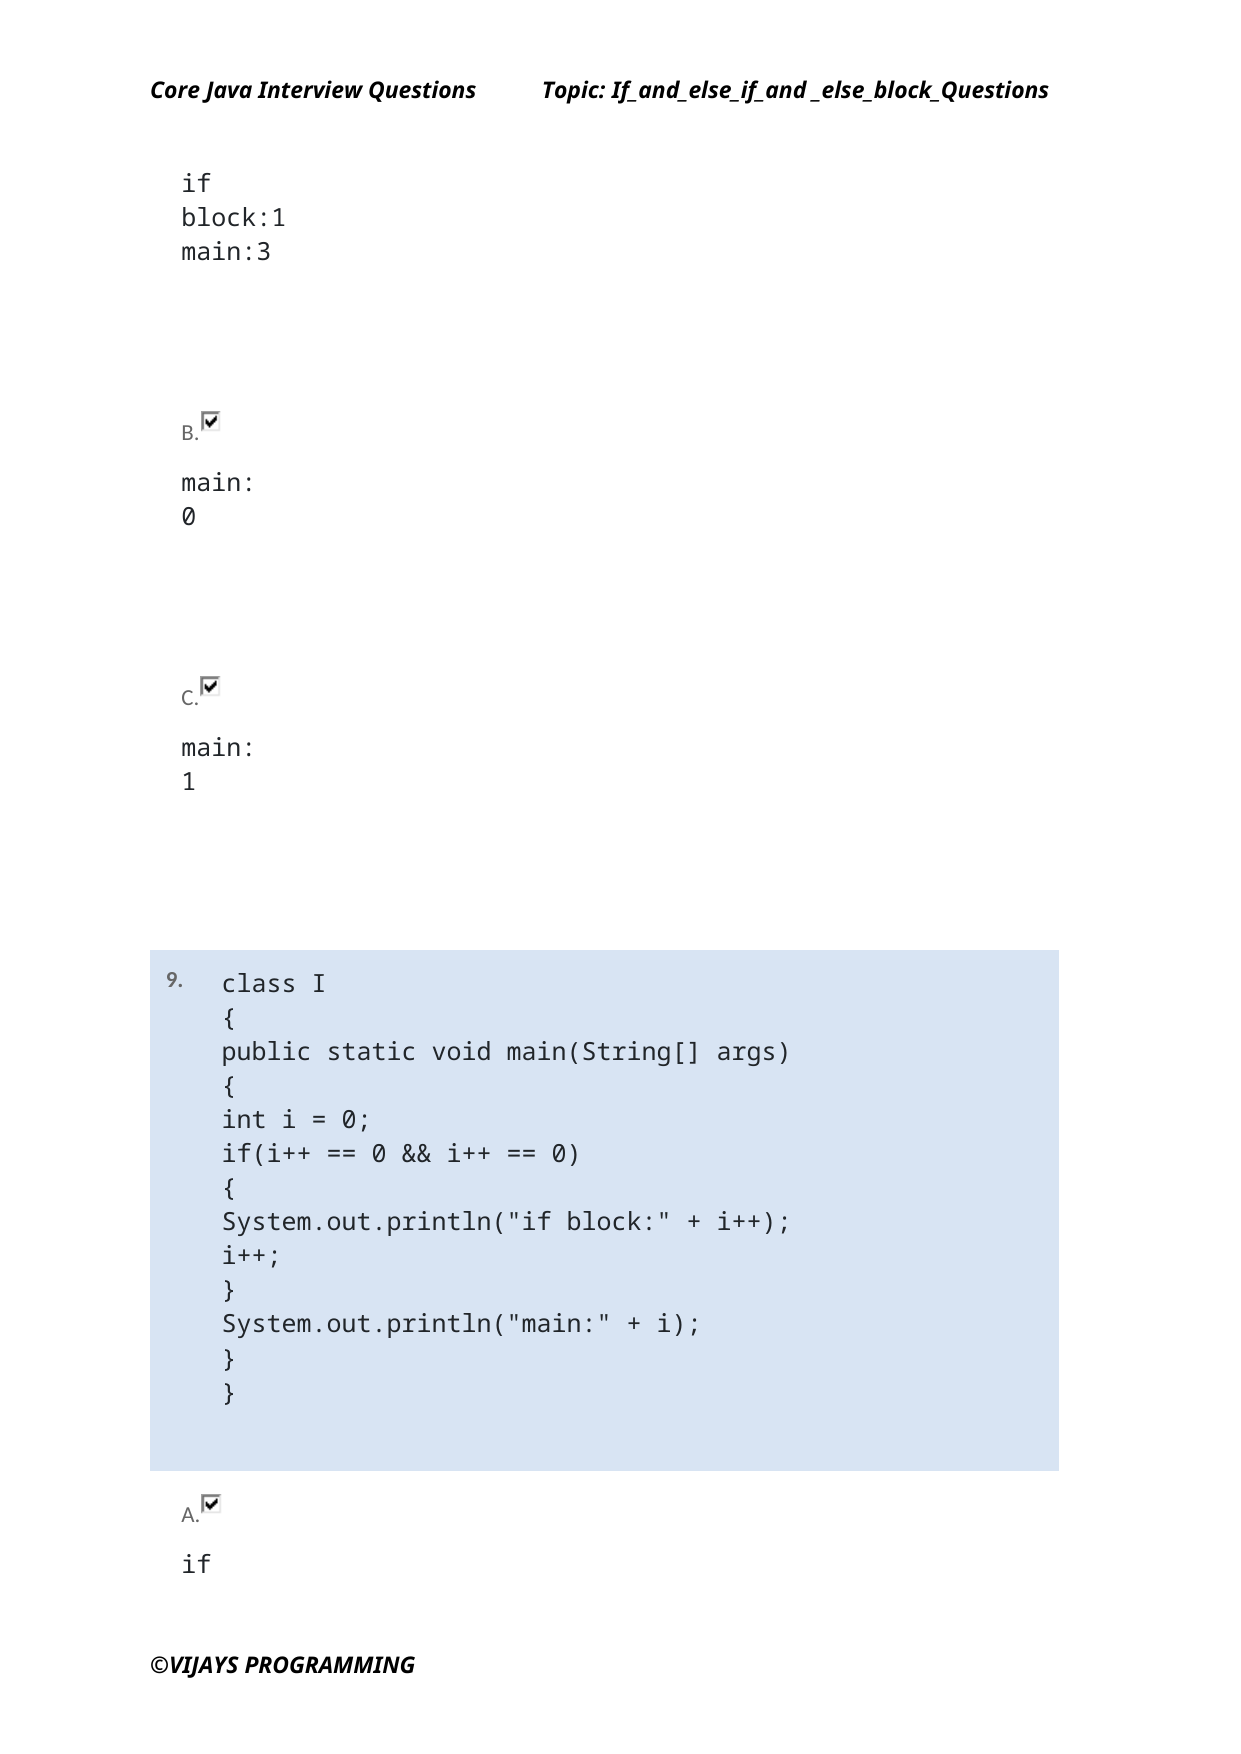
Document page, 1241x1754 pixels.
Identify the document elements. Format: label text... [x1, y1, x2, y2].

table_header B. main:0 [181, 404, 264, 669]
table_header class I { public static void main(String[] args) { int i = 0; if(i++ == 0 && i++ == 0) { System.out.println("if block:" + i++); i++; } System.out.println("main:" + i); } } [206, 950, 1059, 1471]
table_header A. if [181, 1486, 319, 1581]
table_header C. main:1 [181, 669, 264, 934]
table_header 9. [150, 950, 206, 1471]
table_header [1059, 950, 1090, 1471]
table_cell [150, 150, 1090, 950]
table_cell [150, 1471, 1090, 1597]
table_header if block:1 main:3 [181, 166, 319, 404]
